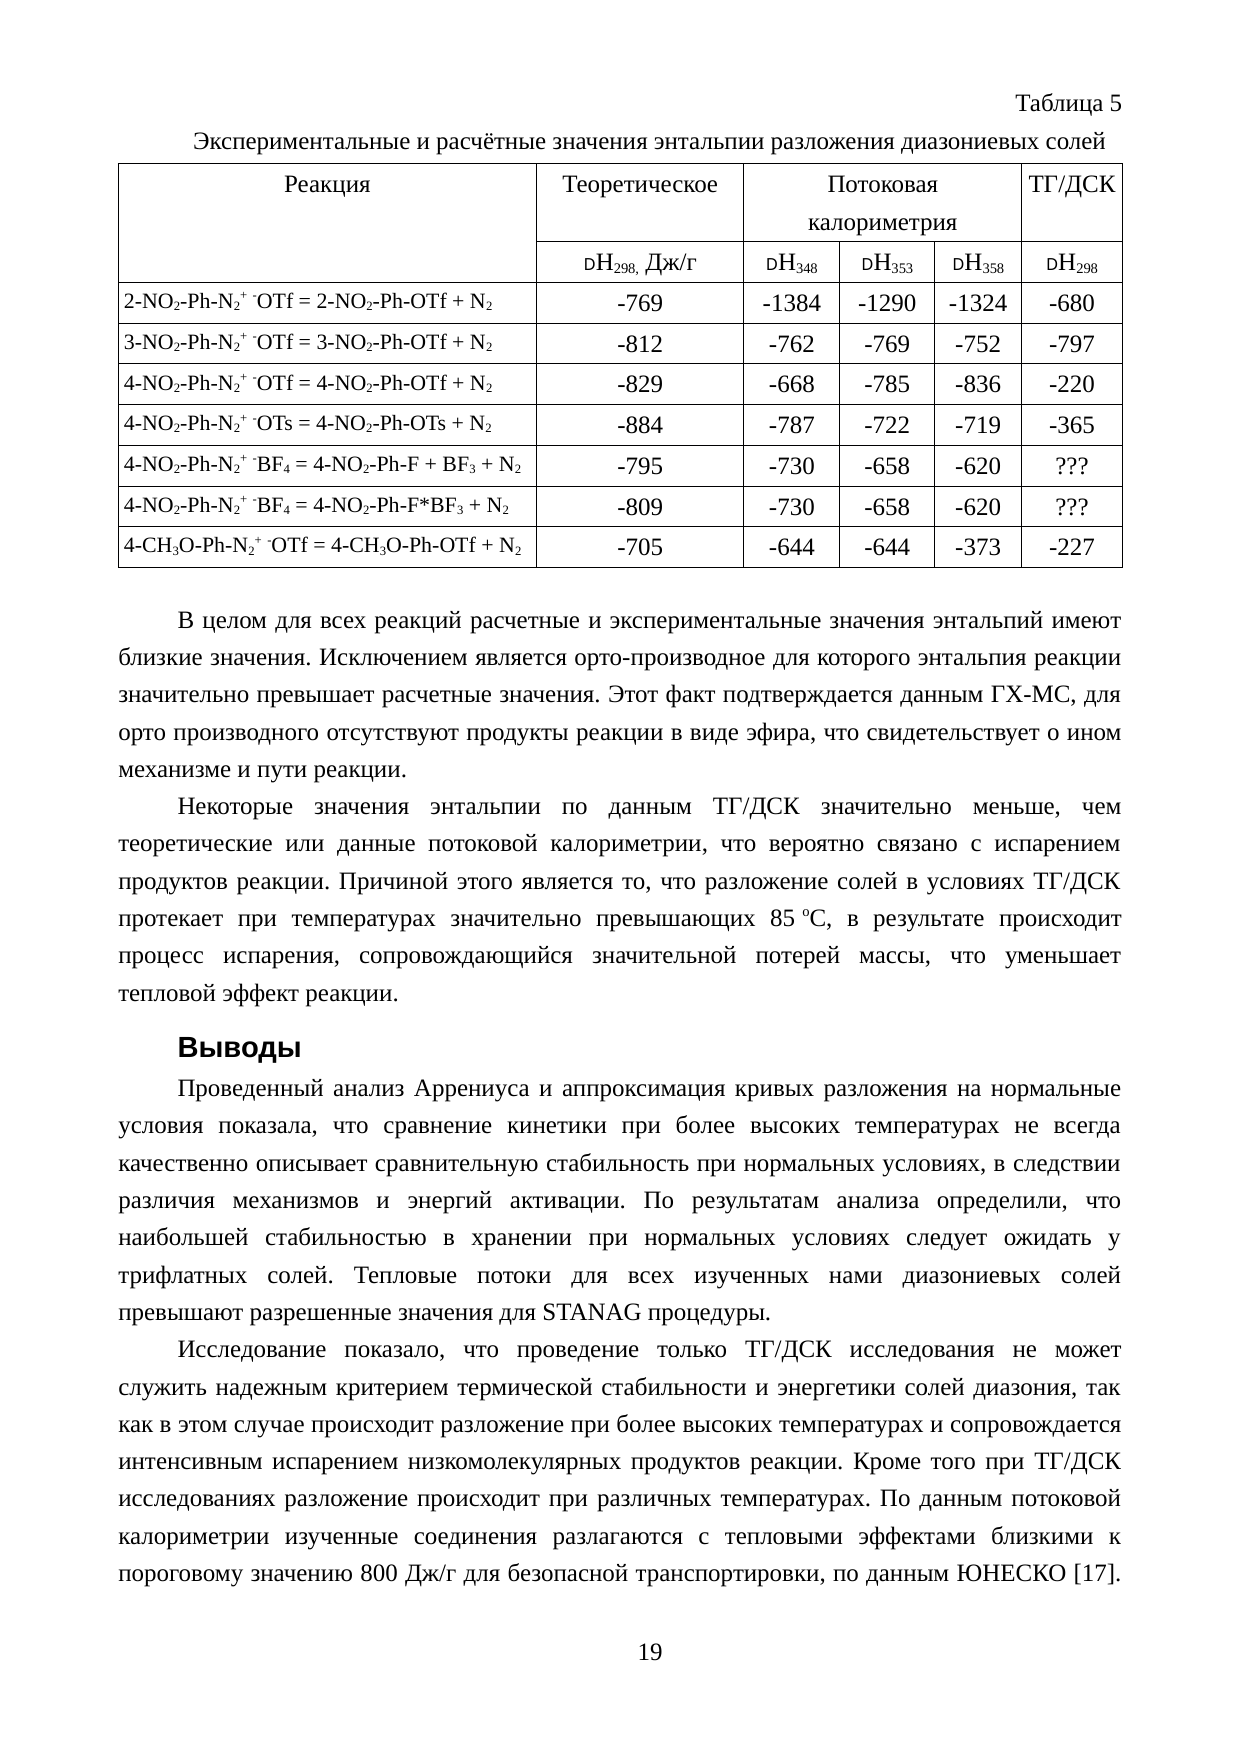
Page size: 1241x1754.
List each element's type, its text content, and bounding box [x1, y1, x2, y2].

table_cell -705 [537, 527, 743, 567]
table_cell -220 [1022, 364, 1122, 404]
table_cell -365 [1022, 405, 1122, 445]
table_cell -785 [840, 364, 934, 404]
table_cell ??? [1022, 446, 1122, 486]
text Проведенный анализ Аррениуса и аппроксимация кривых разложения на нормальные условия показала, что сравнение кинетики при более высоких температурах не всегда качественно описывает сравнительную стабильность при нормальных условиях, в следствии различия механизмов и энергий активации. По результатам анализа определили, что наибольшей стабильностью в хранении при нормальных условиях следует ожидать у трифлатных солей. Тепловые потоки для всех изученных нами диазониевых солей превышают разрешенные значения для STANAG процедуры. [118, 1073, 1122, 1326]
table_cell ??? [1022, 487, 1122, 526]
table_cell DH348 [744, 242, 839, 282]
table_cell -812 [537, 324, 743, 363]
table_cell DH298, Дж/г [537, 242, 743, 282]
table_cell -620 [935, 446, 1021, 486]
table_cell -809 [537, 487, 743, 526]
table_cell -620 [935, 487, 1021, 526]
table_cell -373 [935, 527, 1021, 567]
text Исследование показало, что проведение только ТГ/ДСК исследования не может служить надежным критерием термической стабильности и энергетики солей диазония, так как в этом случае происходит разложение при более высоких температурах и сопровождается интенсивным испарением низкомолекулярных продуктов реакции. Кроме того при ТГ/ДСК исследованиях разложение происходит при различных температурах. По данным потоковой калориметрии изученные соединения разлагаются с тепловыми эффектами близкими к пороговому значению 800 Дж/г для безопасной транспортировки, по данным ЮНЕСКО [17]. [118, 1334, 1122, 1587]
table_header Потоковая калориметрия [744, 164, 1021, 241]
table_cell 4-CH3O-Ph-N2+ -OTf = 4-CH3O-Ph-OTf + N2 [119, 527, 536, 567]
table_cell -644 [840, 527, 934, 567]
table_header Теоретическое [537, 164, 743, 241]
table_cell -668 [744, 364, 839, 404]
table_cell -1384 [744, 283, 839, 323]
table_header Реакция [119, 164, 536, 282]
table_cell DH298 [1022, 242, 1122, 282]
table_cell -658 [840, 446, 934, 486]
table_cell 2-NO2-Ph-N2+ -OTf = 2-NO2-Ph-OTf + N2 [119, 283, 536, 323]
table_cell 4-NO2-Ph-N2+ -OTf = 4-NO2-Ph-OTf + N2 [119, 364, 536, 404]
table_cell -1290 [840, 283, 934, 323]
table_cell -797 [1022, 324, 1122, 363]
table_cell -227 [1022, 527, 1122, 567]
table_cell -644 [744, 527, 839, 567]
table_cell -730 [744, 487, 839, 526]
table_cell -836 [935, 364, 1021, 404]
table_cell -1324 [935, 283, 1021, 323]
text Некоторые значения энтальпии по данным ТГ/ДСК значительно меньше, чем теоретические или данные потоковой калориметрии, что вероятно связано с испарением продуктов реакции. Причиной этого является то, что разложение солей в условиях ТГ/ДСК протекает при температурах значительно превышающих 85 оС, в результате происходит процесс испарения, сопровождающийся значительной потерей массы, что уменьшает тепловой эффект реакции. [118, 791, 1122, 1006]
subtitle Выводы [118, 1030, 1122, 1063]
table_cell -762 [744, 324, 839, 363]
table_cell 4-NO2-Ph-N2+ -OTs = 4-NO2-Ph-OTs + N2 [119, 405, 536, 445]
table_cell -829 [537, 364, 743, 404]
table_cell -719 [935, 405, 1021, 445]
table_cell -795 [537, 446, 743, 486]
table_cell 4-NO2-Ph-N2+ -BF4 = 4-NO2-Ph-F*BF3 + N2 [119, 487, 536, 526]
table_cell DH353 [840, 242, 934, 282]
table_cell -658 [840, 487, 934, 526]
table_cell -680 [1022, 283, 1122, 323]
table_cell -730 [744, 446, 839, 486]
table_header ТГ/ДСК [1022, 164, 1122, 241]
table_cell 3-NO2-Ph-N2+ -OTf = 3-NO2-Ph-OTf + N2 [119, 324, 536, 363]
table_cell DH358 [935, 242, 1021, 282]
table_cell -752 [935, 324, 1021, 363]
table_cell -722 [840, 405, 934, 445]
table_cell -787 [744, 405, 839, 445]
table_cell -884 [537, 405, 743, 445]
table_cell -769 [537, 283, 743, 323]
table_cell 4-NO2-Ph-N2+ -BF4 = 4-NO2-Ph-F + BF3 + N2 [119, 446, 536, 486]
text Экспериментальные и расчётные значения энтальпии разложения диазониевых солей [118, 126, 1122, 154]
table_cell -769 [840, 324, 934, 363]
text В целом для всех реакций расчетные и экспериментальные значения энтальпий имеют близкие значения. Исключением является орто-производное для которого энтальпия реакции значительно превышает расчетные значения. Этот факт подтверждается данным ГХ-МС, для орто производного отсутствуют продукты реакции в виде эфира, что свидетельствует о ином механизме и пути реакции. [118, 605, 1122, 783]
text Таблица 5 [118, 88, 1122, 117]
